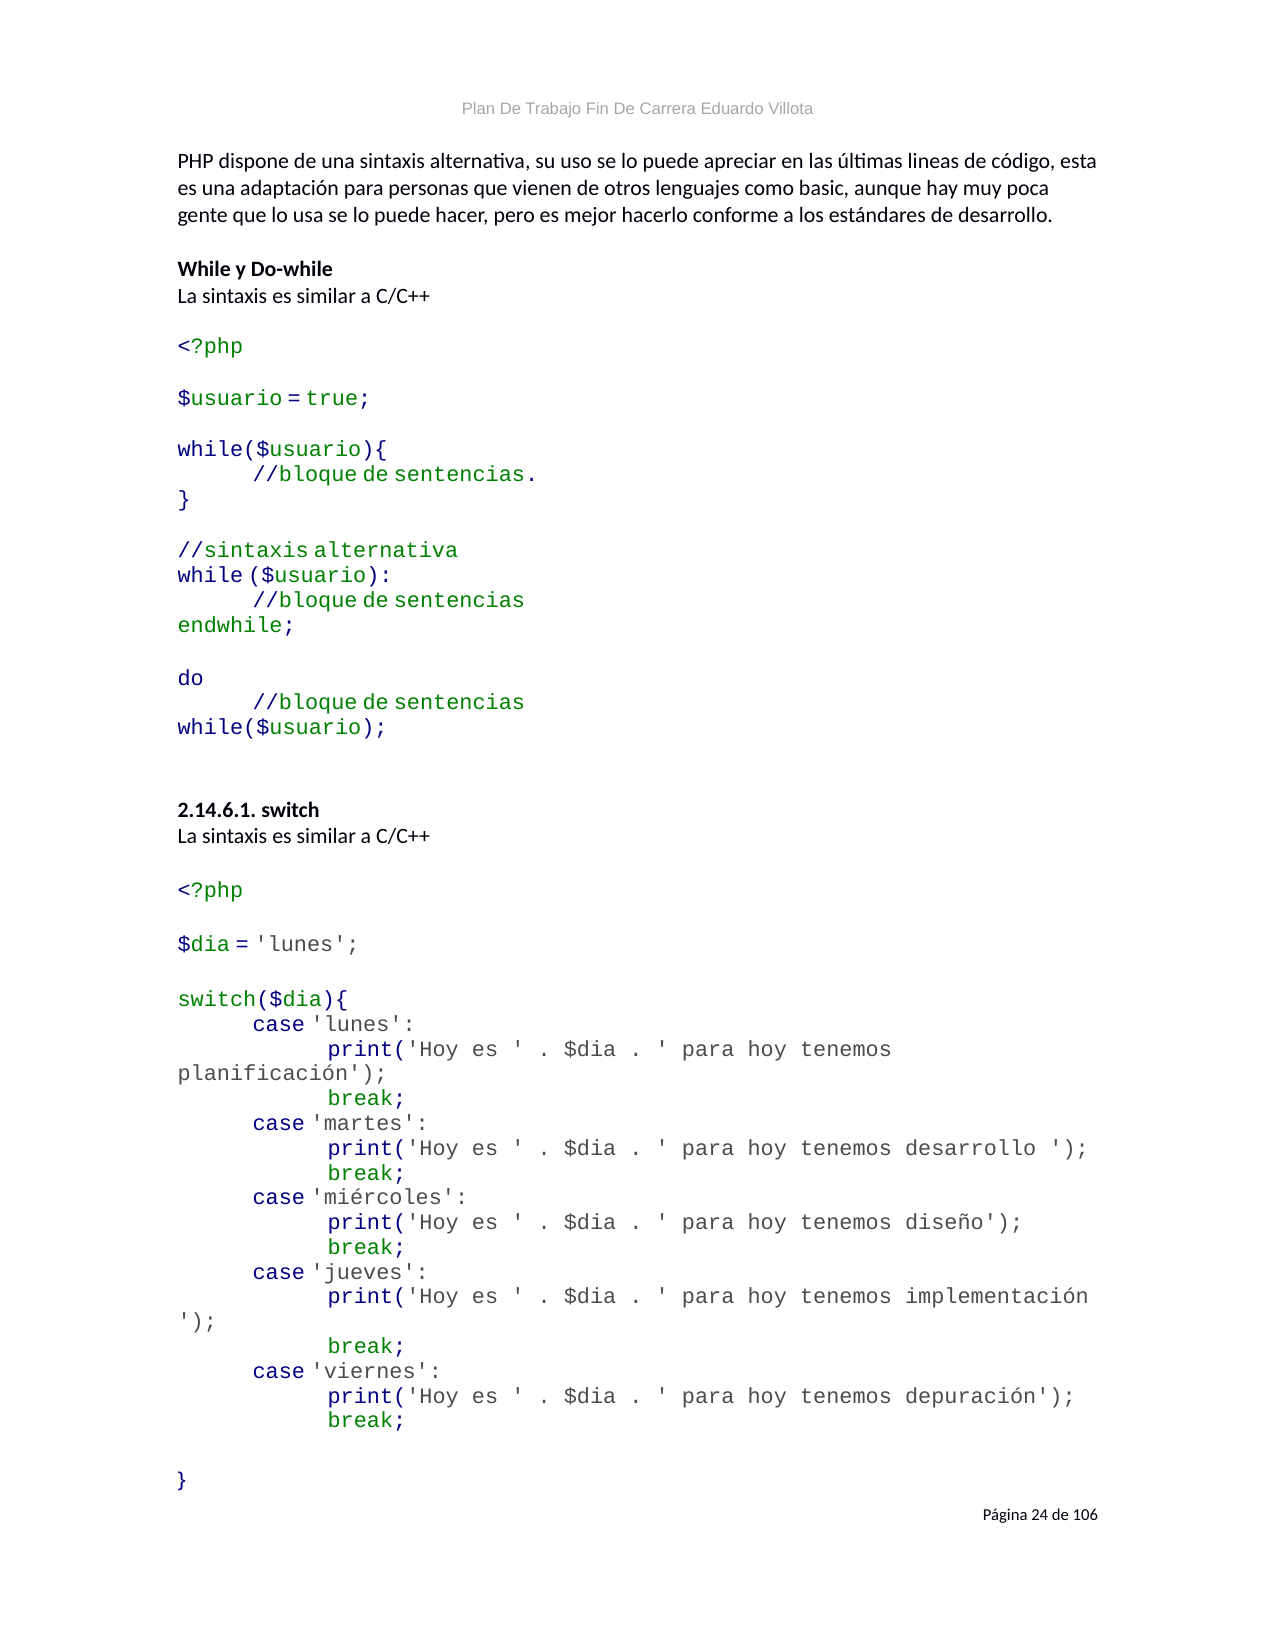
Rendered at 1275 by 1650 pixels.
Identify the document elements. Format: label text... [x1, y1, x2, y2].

text case 'lunes': [177, 1013, 1098, 1038]
text PHP dispone de una sintaxis alternativa, su uso se lo puede apreciar en las últimas lineas de código, esta es una adaptación para personas que vienen de otros lenguajes como basic, aunque hay muy poca gente que lo usa se lo puede hacer, pero es mejor hacerlo conforme a los estándares de desarrollo. [177, 148, 1098, 228]
text while($usuario){ [177, 438, 1098, 463]
text La sintaxis es similar a C/C++ [177, 282, 1098, 309]
text While y Do-while [177, 256, 1098, 282]
text //bloque de sentencias [177, 692, 1098, 716]
text print('Hoy es ' . $dia . ' para hoy tenemos planificación'); [177, 1038, 1098, 1087]
text La sintaxis es similar a C/C++ [177, 822, 1098, 849]
text $dia = 'lunes'; [177, 933, 1098, 958]
text 2.14.6.1. switch [177, 796, 1098, 822]
text switch($dia){ [177, 988, 1098, 1013]
text $usuario = true; [177, 387, 1098, 412]
text print('Hoy es ' . $dia . ' para hoy tenemos depuración'); [177, 1385, 1098, 1409]
text while($usuario); [177, 716, 1098, 741]
text break; [177, 1409, 1098, 1434]
text break; [177, 1087, 1098, 1112]
text //sintaxis alternativa [177, 539, 1098, 564]
text <?php [177, 336, 1098, 360]
text while ($usuario): [177, 564, 1098, 589]
text case 'martes': [177, 1112, 1098, 1137]
text break; [177, 1162, 1098, 1186]
text case 'miércoles': [177, 1186, 1098, 1211]
text case 'jueves': [177, 1261, 1098, 1286]
text print('Hoy es ' . $dia . ' para hoy tenemos implementación '); [177, 1286, 1098, 1335]
text print('Hoy es ' . $dia . ' para hoy tenemos desarrollo '); [177, 1137, 1098, 1162]
text //bloque de sentencias [177, 589, 1098, 614]
text do [177, 667, 1098, 692]
text case 'viernes': [177, 1360, 1098, 1385]
text } [177, 488, 1098, 513]
text endwhile; [177, 614, 1098, 639]
text break; [177, 1236, 1098, 1261]
text } [177, 1464, 1098, 1494]
text <?php [177, 879, 1098, 904]
text //bloque de sentencias. [177, 463, 1098, 488]
text break; [177, 1335, 1098, 1360]
text print('Hoy es ' . $dia . ' para hoy tenemos diseño'); [177, 1211, 1098, 1236]
